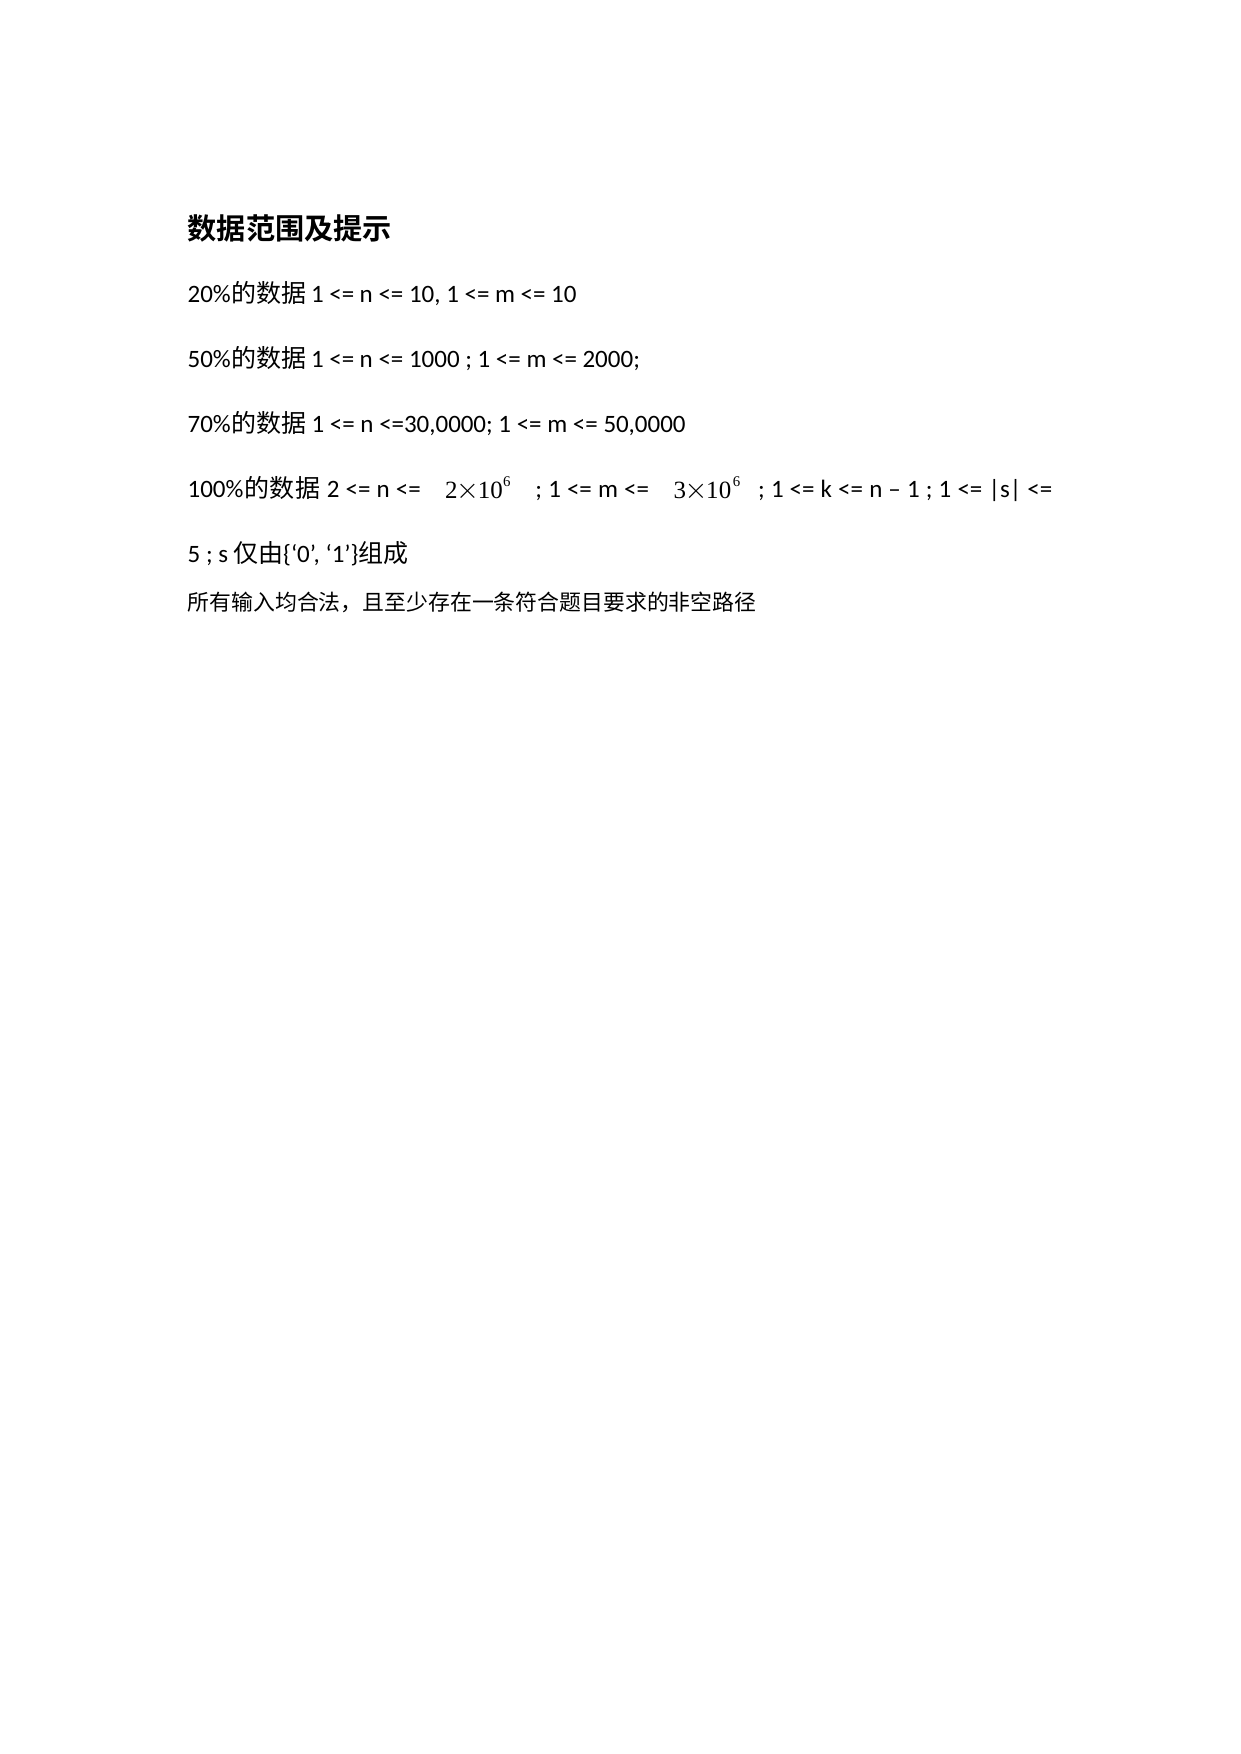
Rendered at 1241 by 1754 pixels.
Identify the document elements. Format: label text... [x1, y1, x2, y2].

text 所有输入均合法，且至少存在一条符合题目要求的非空路径 [187, 584, 1053, 617]
text 20%的数据1 <= n <= 10, 1 <= m <= 10 [187, 259, 1053, 324]
text 100%的数据 2 <= n <= ; 1 <= m <= ; 1 <= k <= n – 1 ; 1 <= |s| <= 5 ; s仅由{‘0’, ‘1’}组成 [187, 454, 1053, 584]
text 50%的数据1 <= n <= 1000 ; 1 <= m <= 2000; [187, 324, 1053, 389]
text 数据范围及提示 [187, 194, 1053, 259]
text 70%的数据 1 <= n <=30,0000; 1 <= m <= 50,0000 [187, 389, 1053, 454]
